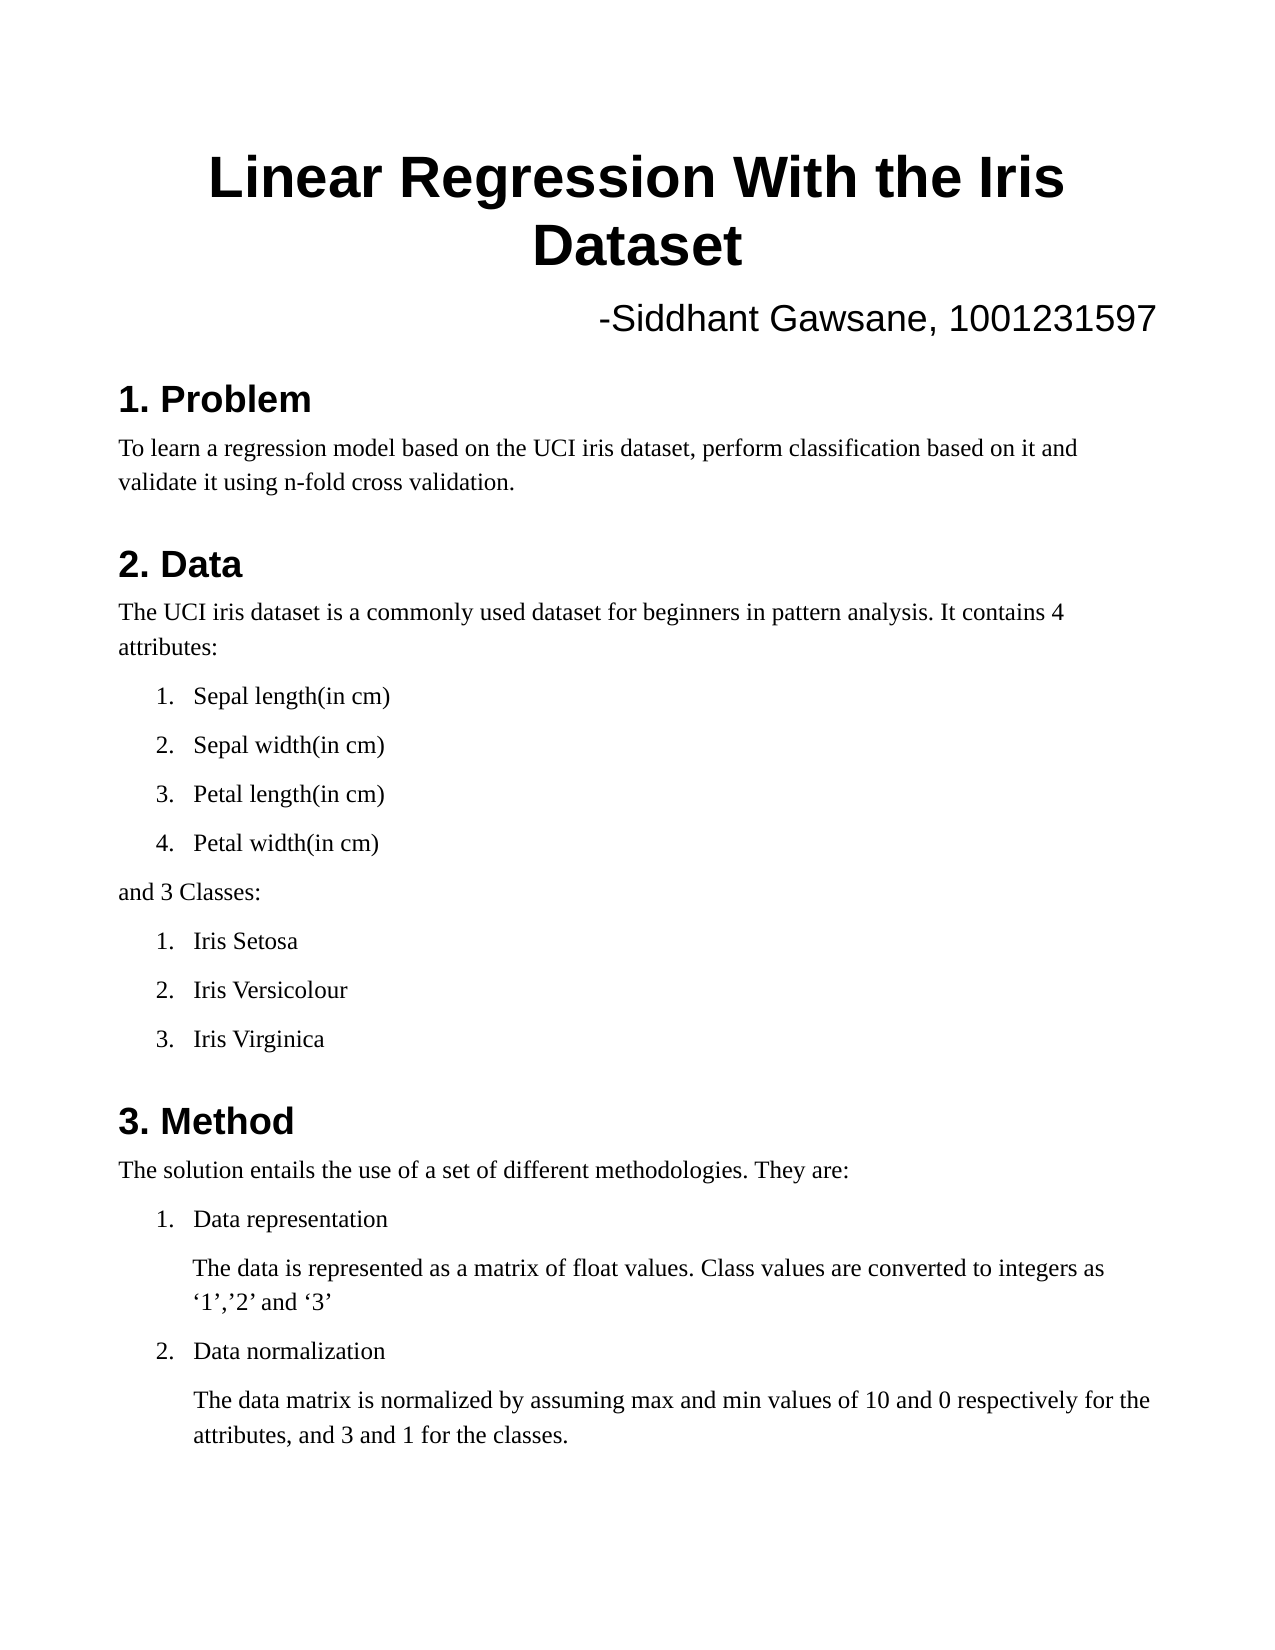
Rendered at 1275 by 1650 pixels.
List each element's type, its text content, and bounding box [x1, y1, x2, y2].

list Petal length(in cm) [156, 779, 1157, 808]
subtitle 1. Problem [118, 377, 1157, 420]
list Petal width(in cm) [156, 828, 1157, 857]
text The solution entails the use of a set of different methodologies. They are: [118, 1155, 1157, 1183]
text and 3 Classes: [118, 877, 1157, 906]
text The data is represented as a matrix of float values. Class values are converted to integers as ‘1’,’2’ and ‘3’ [192, 1253, 1157, 1316]
list Data representation [156, 1204, 1157, 1232]
list Iris Setosa [156, 926, 1157, 955]
text To learn a regression model based on the UCI iris dataset, perform classification based on it and validate it using n-fold cross validation. [118, 433, 1157, 496]
list Data normalization [156, 1336, 1157, 1365]
subtitle 3. Method [118, 1098, 1157, 1142]
list Iris Virginica [156, 1024, 1157, 1053]
list Sepal width(in cm) [156, 730, 1157, 759]
list The data matrix is normalized by assuming max and min values of 10 and 0 respectively for the attributes, and 3 and 1 for the classes. [156, 1385, 1157, 1449]
text The UCI iris dataset is a commonly used dataset for beginners in pattern analysis. It contains 4 attributes: [118, 597, 1157, 661]
subtitle 2. Data [118, 541, 1157, 585]
list Sepal length(in cm) [156, 681, 1157, 710]
subtitle -Siddhant Gawsane, 1001231597 [118, 296, 1157, 339]
list Iris Versicolour [156, 975, 1157, 1004]
title Linear Regression With the Iris Dataset [118, 143, 1157, 277]
